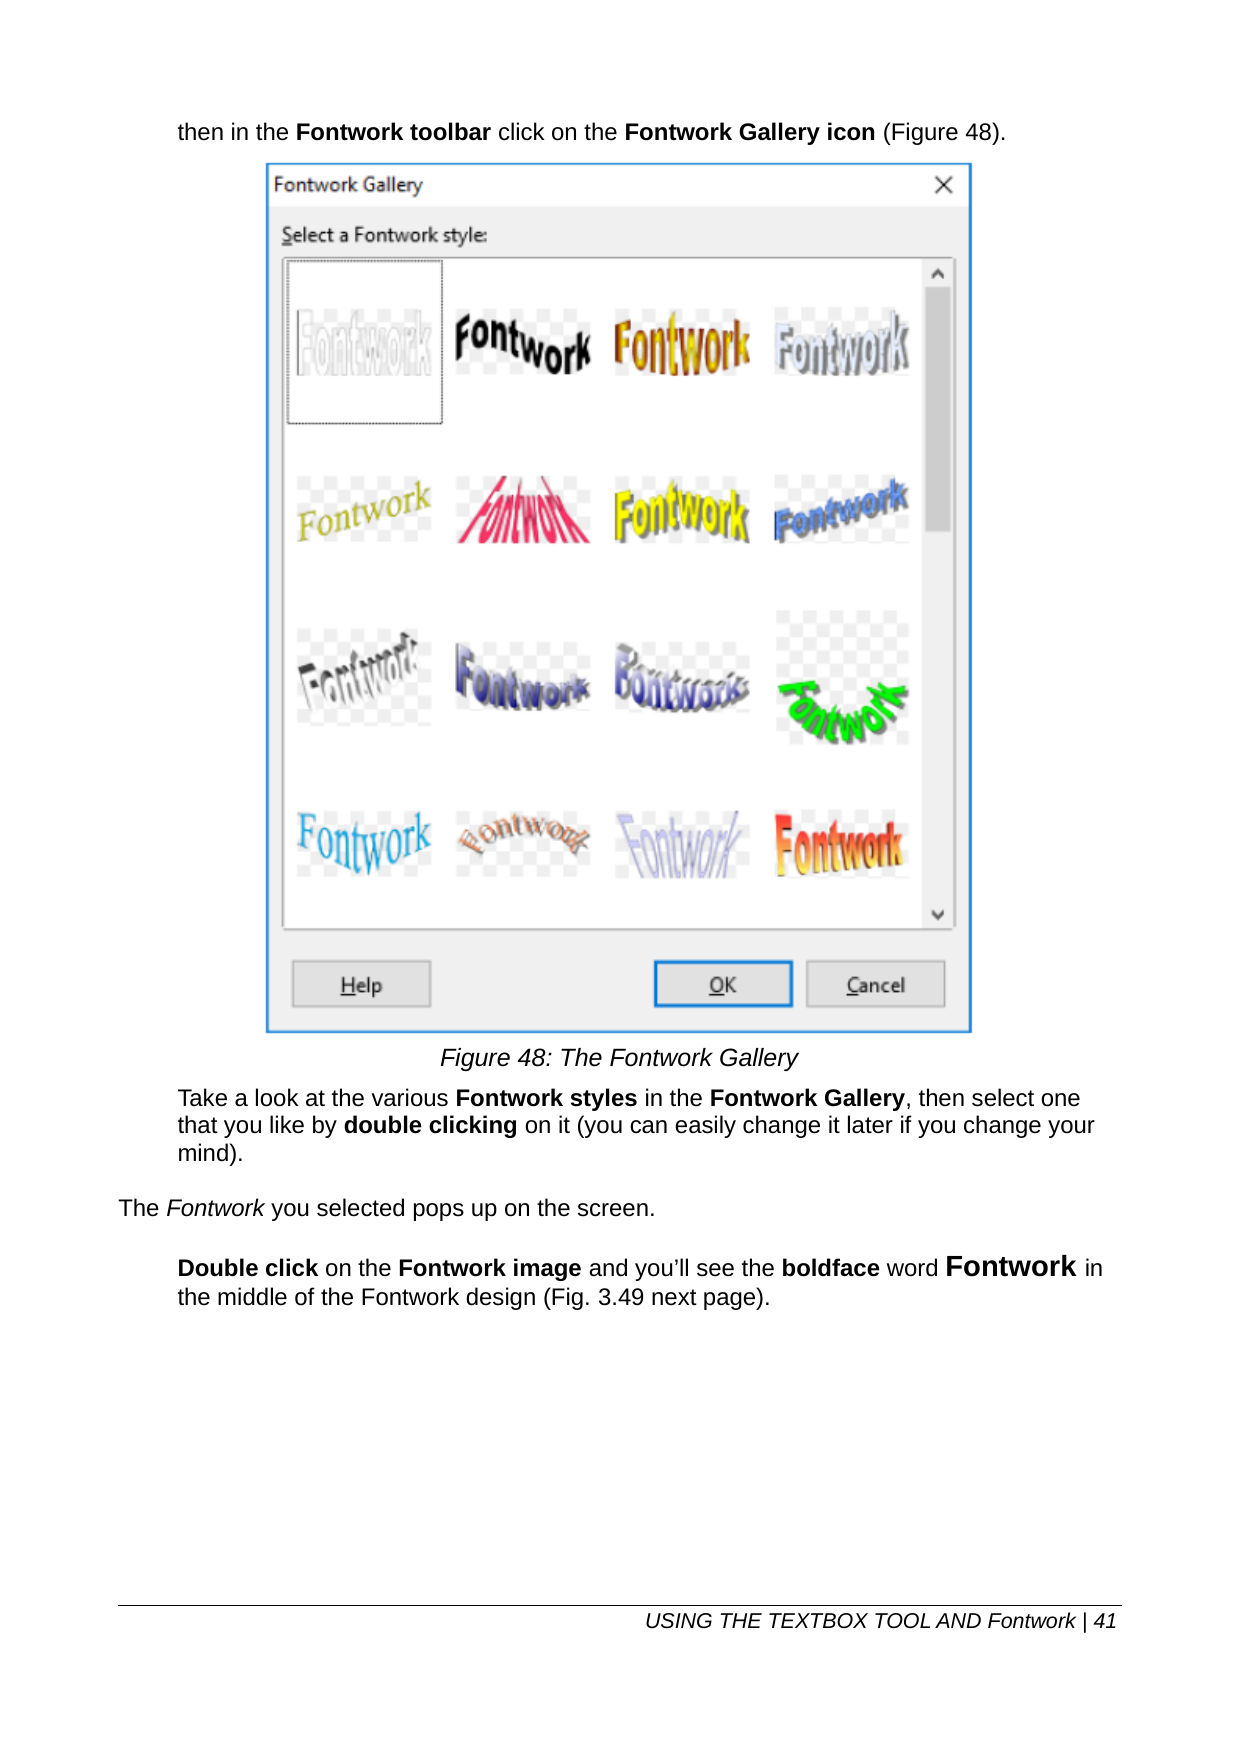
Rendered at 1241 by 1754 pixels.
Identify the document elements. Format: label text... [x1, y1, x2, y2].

text then in the Fontwork toolbar click on the Fontwork Gallery icon (Figure 48). [177, 118, 1122, 146]
text Double click on the Fontwork image and you’ll see the boldface word Fontwork in the middle of the Fontwork design (Fig. 3.49 next page). [177, 1249, 1122, 1310]
text The Fontwork you selected pops up on the screen. [118, 1194, 1122, 1222]
text Take a look at the various Fontwork styles in the Fontwork Gallery, then select one that you like by double clicking on it (you can easily change it later if you change your mind). [177, 1083, 1122, 1166]
text Figure 48: The Fontwork Gallery [261, 1038, 979, 1072]
picture [260, 157, 980, 1038]
